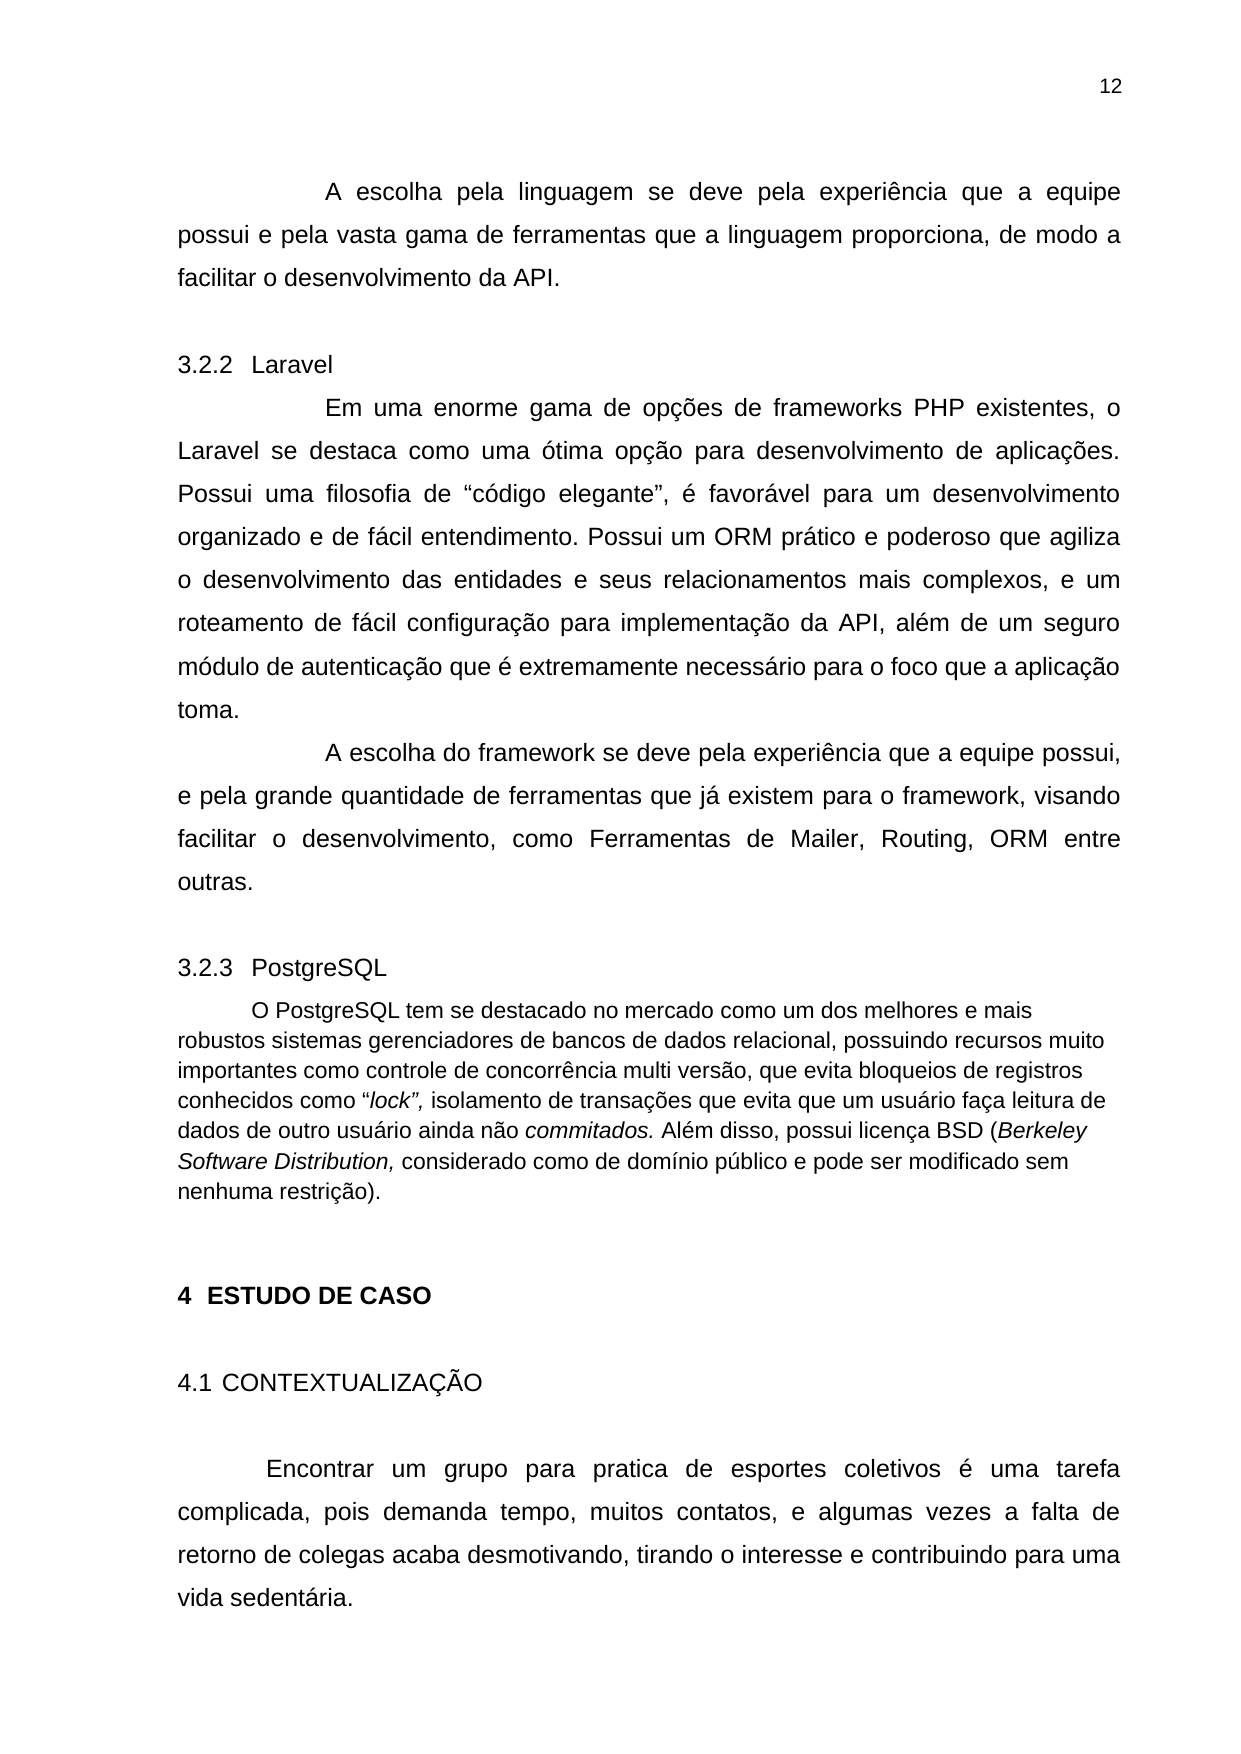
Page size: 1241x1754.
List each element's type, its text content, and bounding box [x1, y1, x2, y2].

subtitle ESTUDO DE CASO [177, 1281, 1122, 1310]
text A escolha do framework se deve pela experiência que a equipe possui, e pela grande quantidade de ferramentas que já existem para o framework, visando facilitar o desenvolvimento, como Ferramentas de Mailer, Routing, ORM entre outras. [177, 738, 1122, 896]
subtitle Contextualização [177, 1368, 1122, 1396]
text A escolha pela linguagem se deve pela experiência que a equipe possui e pela vasta gama de ferramentas que a linguagem proporciona, de modo a facilitar o desenvolvimento da API. [177, 177, 1122, 292]
text Em uma enorme gama de opções de frameworks PHP existentes, o Laravel se destaca como uma ótima opção para desenvolvimento de aplicações. Possui uma filosofia de “código elegante”, é favorável para um desenvolvimento organizado e de fácil entendimento. Possui um ORM prático e poderoso que agiliza o desenvolvimento das entidades e seus relacionamentos mais complexos, e um roteamento de fácil configuração para implementação da API, além de um seguro módulo de autenticação que é extremamente necessário para o foco que a aplicação toma. [177, 393, 1122, 723]
list Encontrar um grupo para pratica de esportes coletivos é uma tarefa complicada, pois demanda tempo, muitos contatos, e algumas vezes a falta de retorno de colegas acaba desmotivando, tirando o interesse e contribuindo para uma vida sedentária. [177, 1454, 1122, 1612]
subtitle Laravel [177, 350, 1122, 378]
subtitle PostgreSQL [177, 953, 1122, 982]
text O PostgreSQL tem se destacado no mercado como um dos melhores e mais robustos sistemas gerenciadores de bancos de dados relacional, possuindo recursos muito importantes como controle de concorrência multi versão, que evita bloqueios de registros conhecidos como “lock”, isolamento de transações que evita que um usuário faça leitura de dados de outro usuário ainda não commitados. Além disso, possui licença BSD (Berkeley Software Distribution, considerado como de domínio público e pode ser modificado sem nenhuma restrição). [177, 997, 1122, 1204]
